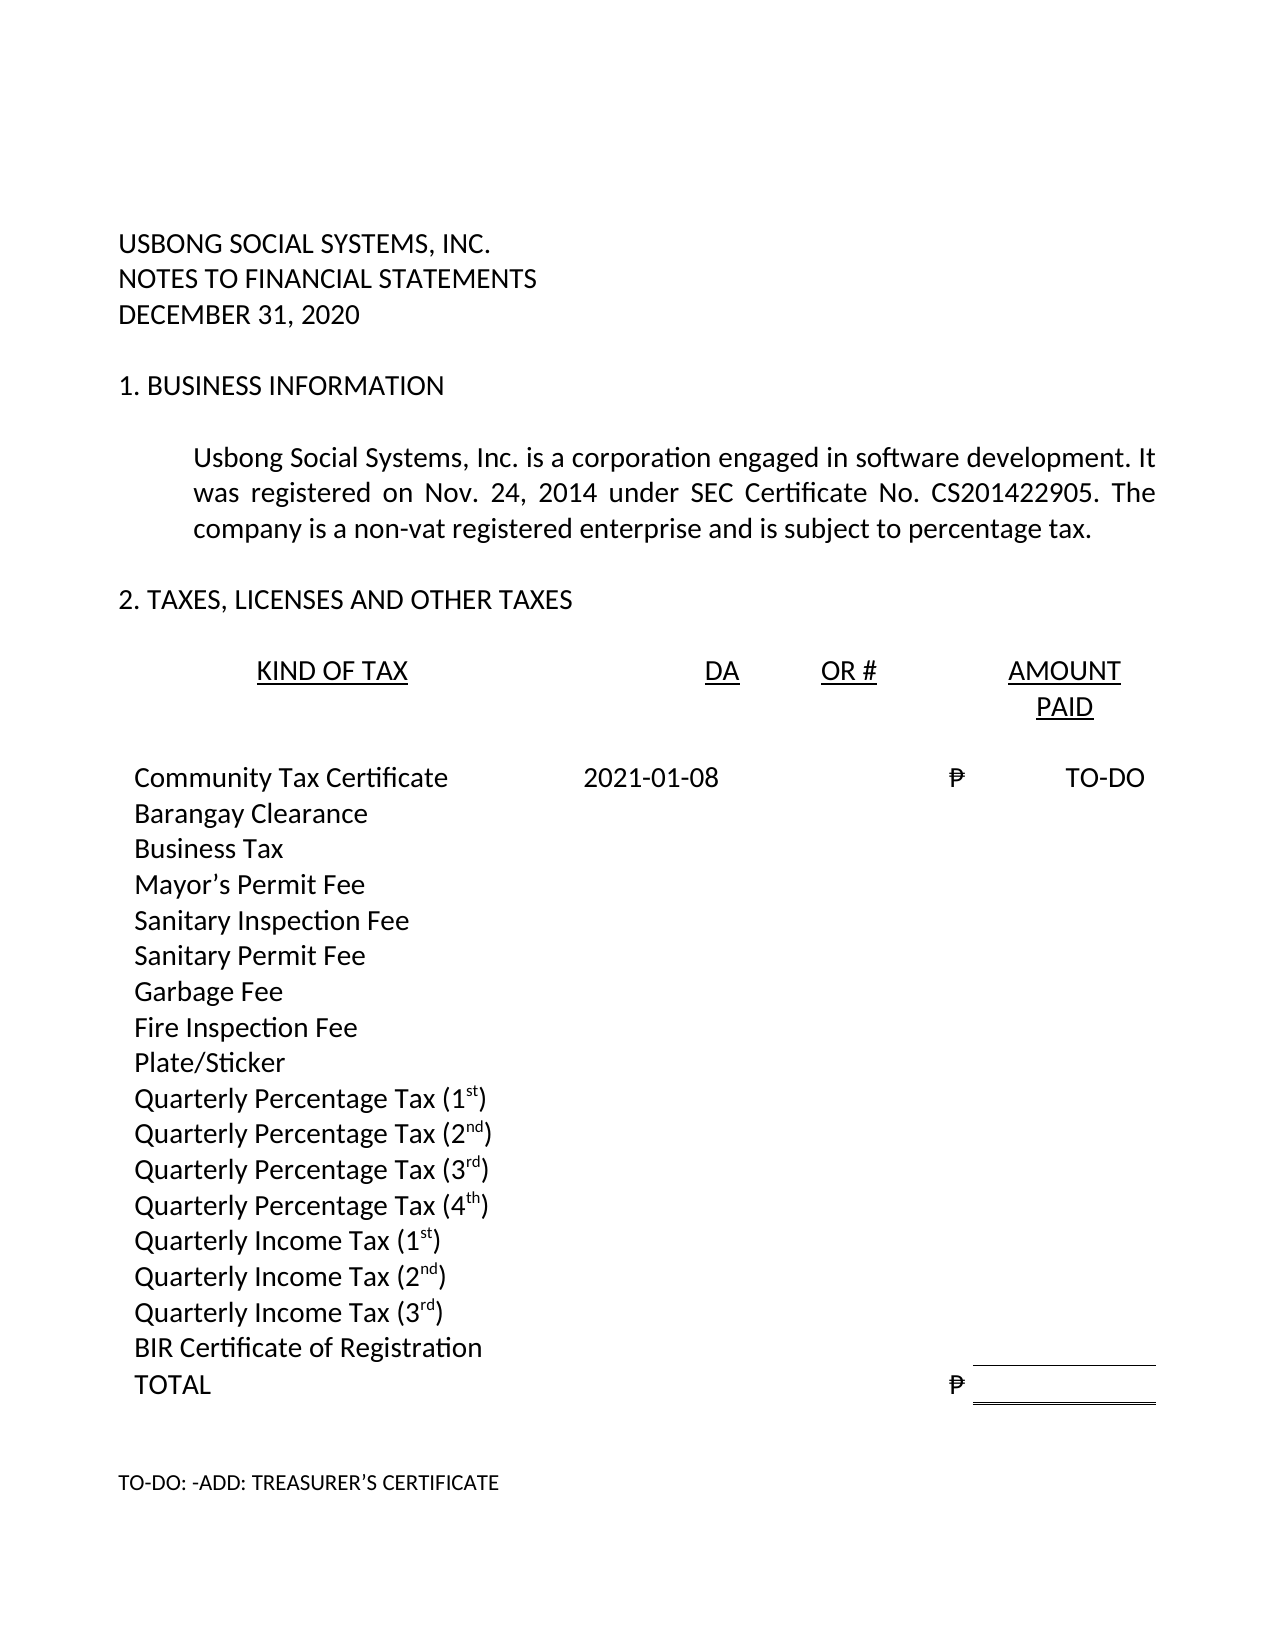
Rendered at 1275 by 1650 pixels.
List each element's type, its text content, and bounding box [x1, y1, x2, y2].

table_cell [760, 902, 937, 937]
table_header [938, 653, 973, 724]
table_cell TOTAL [123, 1365, 542, 1402]
table_cell [938, 831, 973, 866]
table_cell [973, 1116, 1156, 1151]
table_cell [542, 938, 760, 973]
table_cell [760, 1116, 937, 1151]
table_cell [938, 1258, 973, 1294]
table_cell [938, 1044, 973, 1080]
text USBONG SOCIAL SYSTEMS, INC. [118, 225, 1157, 261]
table_header OR # [760, 653, 937, 724]
table_cell [760, 1223, 937, 1258]
table_cell [760, 1294, 937, 1329]
table_header KIND OF TAX [123, 653, 542, 724]
table_cell [973, 1258, 1156, 1294]
table_cell [973, 1044, 1156, 1080]
text 2. TAXES, LICENSES AND OTHER TAXES [118, 581, 1157, 617]
table_header DATE PAID [542, 653, 760, 724]
table_cell [760, 1329, 937, 1365]
table_cell Fire Inspection Fee [123, 1009, 542, 1044]
table_cell [760, 1187, 937, 1222]
table_cell Garbage Fee [123, 973, 542, 1009]
table_cell [542, 1151, 760, 1187]
table_cell [760, 1151, 937, 1187]
table_cell [938, 1329, 973, 1365]
table_cell [542, 1116, 760, 1151]
table_cell Sanitary Inspection Fee [123, 902, 542, 937]
table_cell [542, 1294, 760, 1329]
table_cell [973, 1187, 1156, 1222]
table_cell [542, 866, 760, 902]
table_cell [938, 866, 973, 902]
table_cell [973, 1329, 1156, 1365]
table_cell [938, 902, 973, 937]
table_cell [973, 1294, 1156, 1329]
table_cell Mayor’s Permit Fee [123, 866, 542, 902]
table_cell [760, 1009, 937, 1044]
table_cell [760, 973, 937, 1009]
table_cell Plate/Sticker [123, 1044, 542, 1080]
table_cell [938, 724, 973, 759]
table_cell [973, 866, 1156, 902]
table_cell [542, 902, 760, 937]
table_cell [938, 1080, 973, 1116]
table_cell [760, 831, 937, 866]
text 1. BUSINESS INFORMATION [118, 367, 1157, 403]
table_cell [973, 1009, 1156, 1044]
table_cell [973, 1080, 1156, 1116]
table_cell [760, 1044, 937, 1080]
text DECEMBER 31, 2020 [118, 296, 1157, 332]
table_cell [973, 1366, 1156, 1402]
table_cell Quarterly Income Tax (2nd) [123, 1258, 542, 1294]
table_header AMOUNT PAID [973, 653, 1156, 724]
table_cell [938, 1116, 973, 1151]
table_cell [973, 724, 1156, 759]
table_cell [542, 1009, 760, 1044]
table_cell [938, 795, 973, 831]
table_cell [938, 938, 973, 973]
table_cell [973, 973, 1156, 1009]
table_cell [973, 938, 1156, 973]
table_cell [123, 724, 542, 759]
table_cell [542, 973, 760, 1009]
table_cell [760, 724, 937, 759]
table_cell [542, 1080, 760, 1116]
table_cell [760, 1258, 937, 1294]
table_cell [938, 1151, 973, 1187]
table_cell [542, 1223, 760, 1258]
table_cell TO-DO [973, 759, 1156, 795]
table_cell [938, 1187, 973, 1222]
table_cell Quarterly Percentage Tax (1st) [123, 1080, 542, 1116]
table_cell 2021-01-08 [542, 759, 760, 795]
table_cell [973, 902, 1156, 937]
table_cell Quarterly Income Tax (3rd) [123, 1294, 542, 1329]
table_cell Quarterly Income Tax (1st) [123, 1223, 542, 1258]
table_cell [542, 1365, 760, 1402]
table_cell [760, 1080, 937, 1116]
table_cell [973, 831, 1156, 866]
table_cell [938, 1009, 973, 1044]
table_cell Quarterly Percentage Tax (2nd) [123, 1116, 542, 1151]
table_cell ₱ [938, 1365, 973, 1402]
table_cell ₱ [938, 759, 973, 795]
table_cell [760, 866, 937, 902]
table_cell [542, 1044, 760, 1080]
table_cell [973, 1151, 1156, 1187]
table_cell [760, 1365, 937, 1402]
table_cell Barangay Clearance [123, 795, 542, 831]
table_cell [542, 1329, 760, 1365]
table_cell [760, 795, 937, 831]
table_cell [938, 1223, 973, 1258]
table_cell [542, 795, 760, 831]
table_cell Sanitary Permit Fee [123, 938, 542, 973]
table_cell BIR Certificate of Registration [123, 1329, 542, 1365]
table_cell Business Tax [123, 831, 542, 866]
table_cell [938, 1294, 973, 1329]
table_cell [938, 973, 973, 1009]
table_cell [542, 1187, 760, 1222]
table_cell [760, 938, 937, 973]
table_cell [542, 724, 760, 759]
table_cell Quarterly Percentage Tax (3rd) [123, 1151, 542, 1187]
text NOTES TO FINANCIAL STATEMENTS [118, 261, 1157, 296]
table_cell [973, 795, 1156, 831]
table_cell [542, 831, 760, 866]
table_cell [760, 759, 937, 795]
table_cell Community Tax Certificate [123, 759, 542, 795]
text TO-DO: -ADD: TREASURER’S CERTIFICATE [118, 1468, 1157, 1496]
table_cell [973, 1223, 1156, 1258]
table_cell Quarterly Percentage Tax (4th) [123, 1187, 542, 1222]
table_cell [542, 1258, 760, 1294]
text Usbong Social Systems, Inc. is a corporation engaged in software development. It was registered on Nov. 24, 2014 under SEC Certificate No. CS201422905. The company is a non-vat registered enterprise and is subject to percentage tax. [193, 439, 1157, 546]
